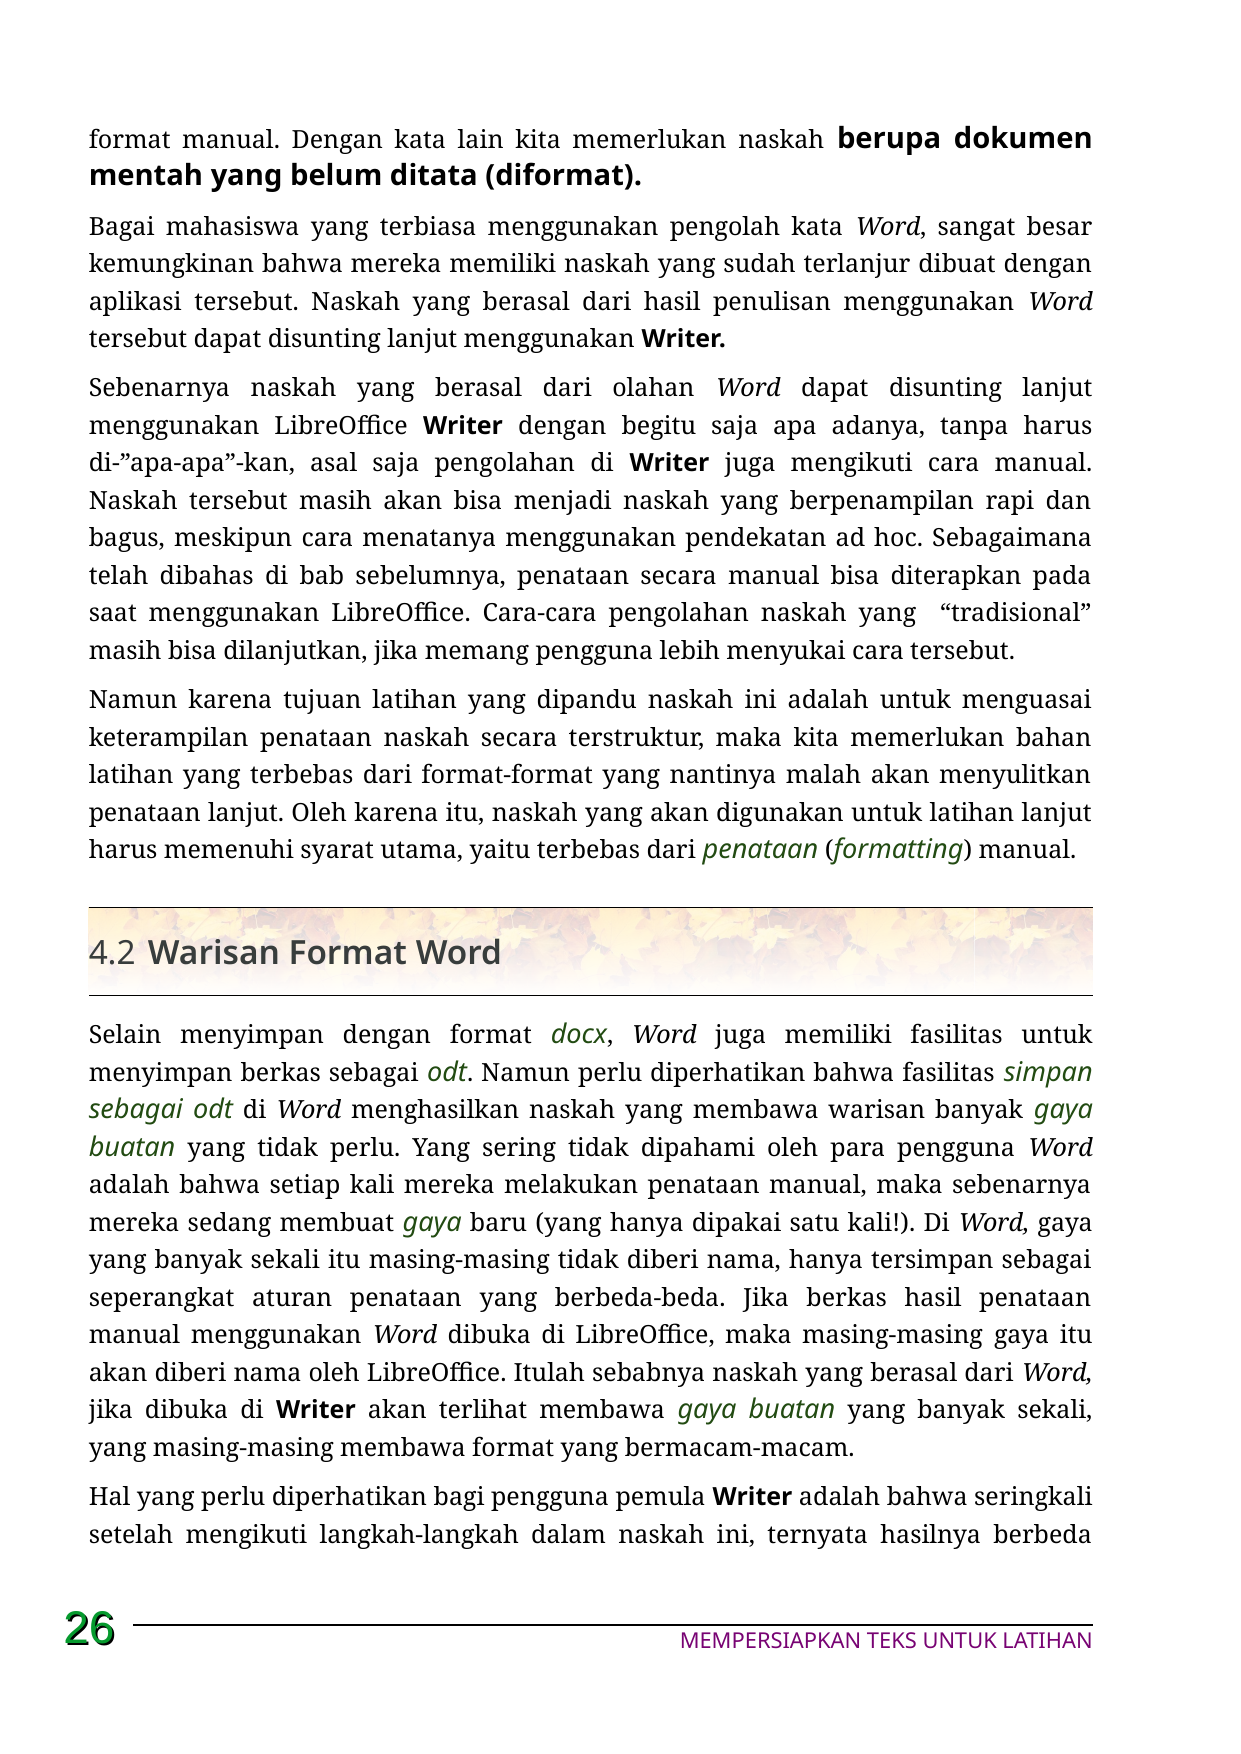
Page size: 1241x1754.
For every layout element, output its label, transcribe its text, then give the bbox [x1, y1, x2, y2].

text format manual. Dengan kata lain kita memerlukan naskah berupa dokumen mentah yang belum ditata (diformat). [88, 118, 1093, 193]
text Sebenarnya naskah yang berasal dari olahan Word dapat disunting lanjut menggunakan LibreOffice Writer dengan begitu saja apa adanya, tanpa harus di-”apa-apa”-kan, asal saja pengolahan di Writer juga mengikuti cara manual. Naskah tersebut masih akan bisa menjadi naskah yang berpenampilan rapi dan bagus, meskipun cara menatanya menggunakan pendekatan ad hoc. Sebagaimana telah dibahas di bab sebelumnya, penataan secara manual bisa diterapkan pada saat menggunakan LibreOffice. Cara-cara pengolahan naskah yang “tradisional” masih bisa dilanjutkan, jika memang pengguna lebih menyukai cara tersebut. [88, 367, 1093, 667]
text Selain menyimpan dengan format docx, Word juga memiliki fasilitas untuk menyimpan berkas sebagai odt. Namun perlu diperhatikan bahwa fasilitas simpan sebagai odt di Word menghasilkan naskah yang membawa warisan banyak gaya buatan yang tidak perlu. Yang sering tidak dipahami oleh para pengguna Word adalah bahwa setiap kali mereka melakukan penataan manual, maka sebenarnya mereka sedang membuat gaya baru (yang hanya dipakai satu kali!). Di Word, gaya yang banyak sekali itu masing-masing tidak diberi nama, hanya tersimpan sebagai seperangkat aturan penataan yang berbeda-beda. Jika berkas hasil penataan manual menggunakan Word dibuka di LibreOffice, maka masing-masing gaya itu akan diberi nama oleh LibreOffice. Itulah sebabnya naskah yang berasal dari Word, jika dibuka di Writer akan terlihat membawa gaya buatan yang banyak sekali, yang masing-masing membawa format yang bermacam-macam. [88, 1014, 1093, 1464]
text Bagai mahasiswa yang terbiasa menggunakan pengolah kata Word, sangat besar kemungkinan bahwa mereka memiliki naskah yang sudah terlanjur dibuat dengan aplikasi tersebut. Naskah yang berasal dari hasil penulisan menggunakan Word tersebut dapat disunting lanjut menggunakan Writer. [88, 205, 1093, 355]
text Namun karena tujuan latihan yang dipandu naskah ini adalah untuk menguasai keterampilan penataan naskah secara terstruktur, maka kita memerlukan bahan latihan yang terbebas dari format-format yang nantinya malah akan menyulitkan penataan lanjut. Oleh karena itu, naskah yang akan digunakan untuk latihan lanjut harus memenuhi syarat utama, yaitu terbebas dari penataan (formatting) manual. [88, 678, 1093, 866]
text Hal yang perlu diperhatikan bagi pengguna pemula Writer adalah bahwa seringkali setelah mengikuti langkah-langkah dalam naskah ini, ternyata hasilnya berbeda [88, 1476, 1093, 1551]
